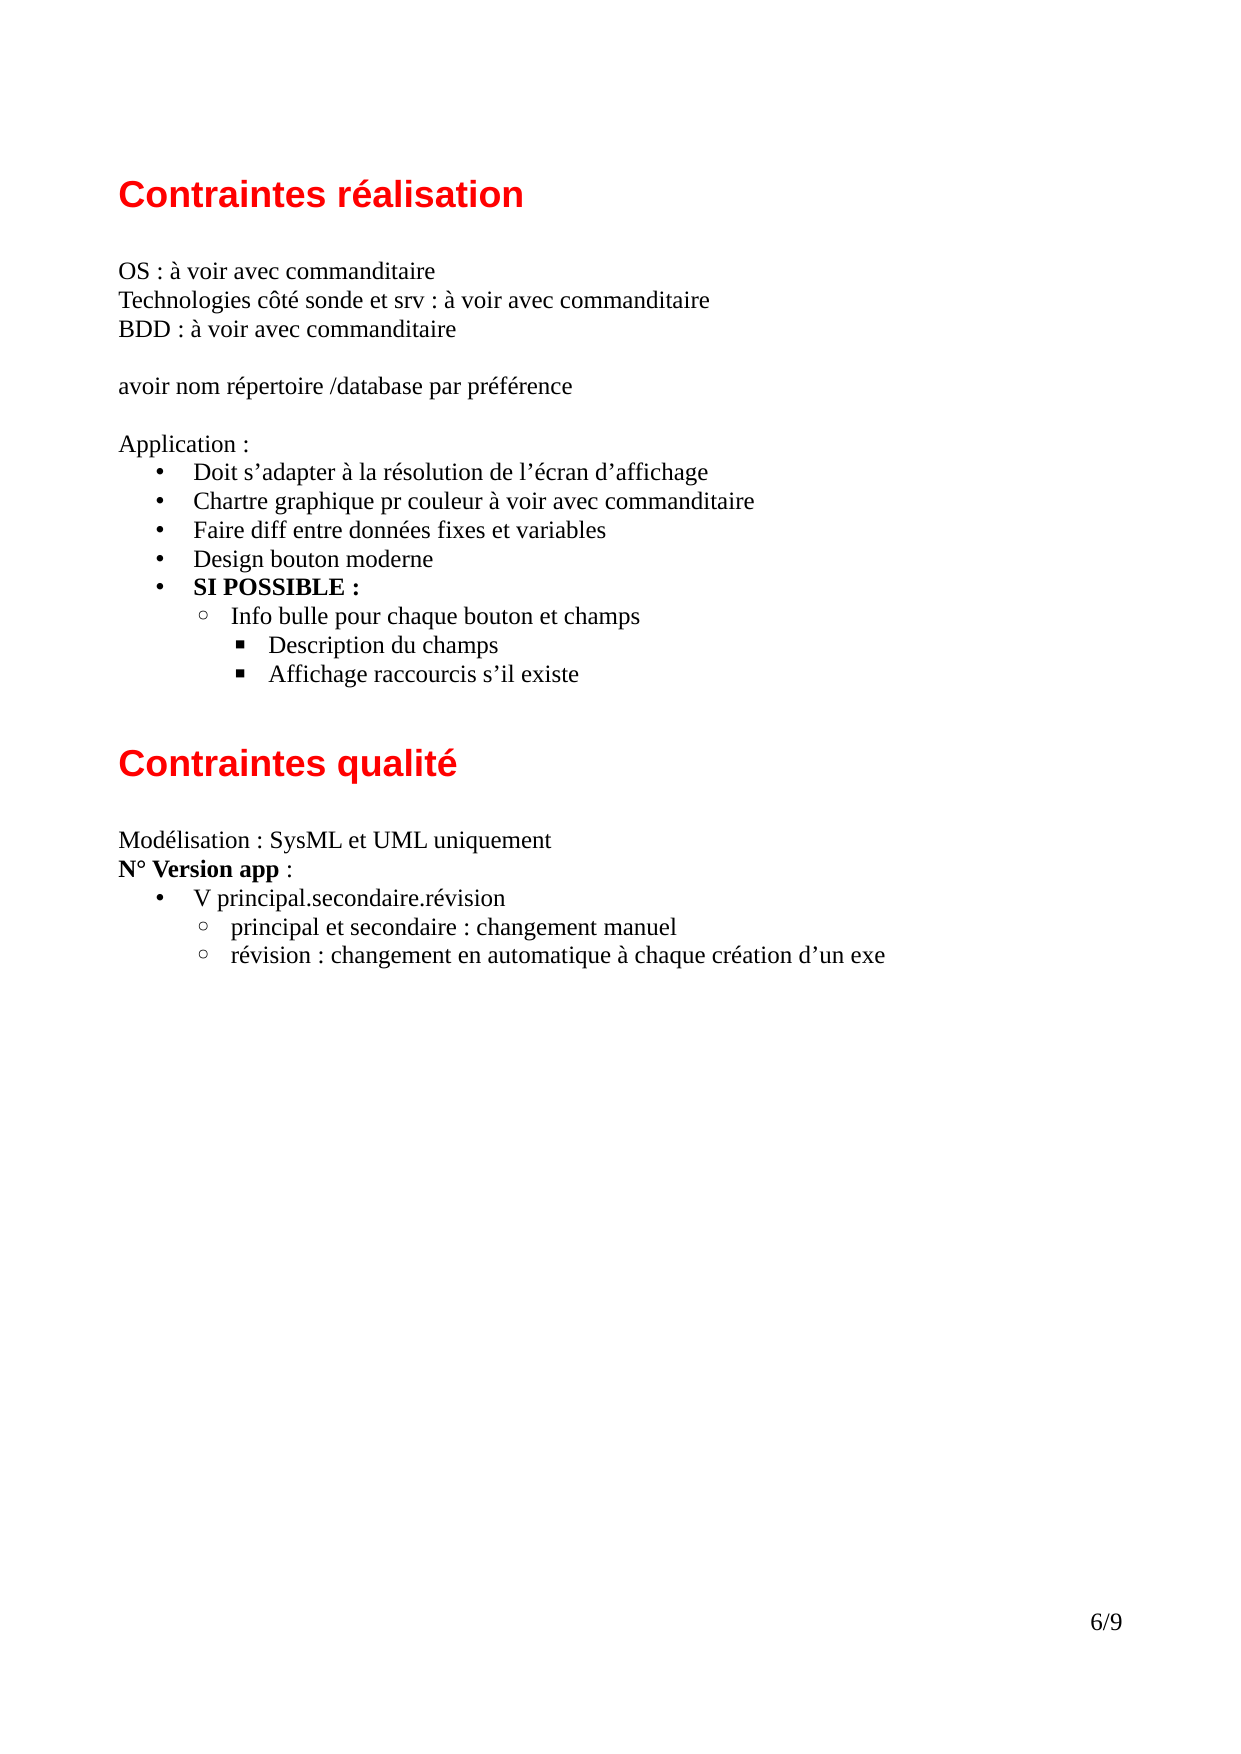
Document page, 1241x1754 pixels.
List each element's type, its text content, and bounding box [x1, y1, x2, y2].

text Modélisation : SysML et UML uniquement [118, 826, 1122, 854]
text N° Version app : [118, 854, 1122, 883]
list Design bouton moderne [156, 544, 1122, 572]
list SI POSSIBLE : [156, 572, 1122, 601]
list révision : changement en automatique à chaque création d’un exe [193, 941, 1122, 969]
text Application : [118, 429, 1122, 457]
text avoir nom répertoire /database par préférence [118, 371, 1122, 400]
text OS : à voir avec commanditaire [118, 256, 1122, 285]
subtitle Contraintes réalisation [118, 172, 1122, 215]
list Chartre graphique pr couleur à voir avec commanditaire [156, 486, 1122, 515]
list principal et secondaire : changement manuel [193, 912, 1122, 941]
list Faire diff entre données fixes et variables [156, 515, 1122, 544]
list Affichage raccourcis s’il existe [231, 659, 1122, 687]
subtitle Contraintes qualité [118, 741, 1122, 784]
list V principal.secondaire.révision [156, 883, 1122, 912]
list Description du champs [231, 630, 1122, 659]
list Doit s’adapter à la résolution de l’écran d’affichage [156, 457, 1122, 486]
text BDD : à voir avec commanditaire [118, 314, 1122, 342]
list Info bulle pour chaque bouton et champs [193, 601, 1122, 630]
text Technologies côté sonde et srv : à voir avec commanditaire [118, 285, 1122, 314]
